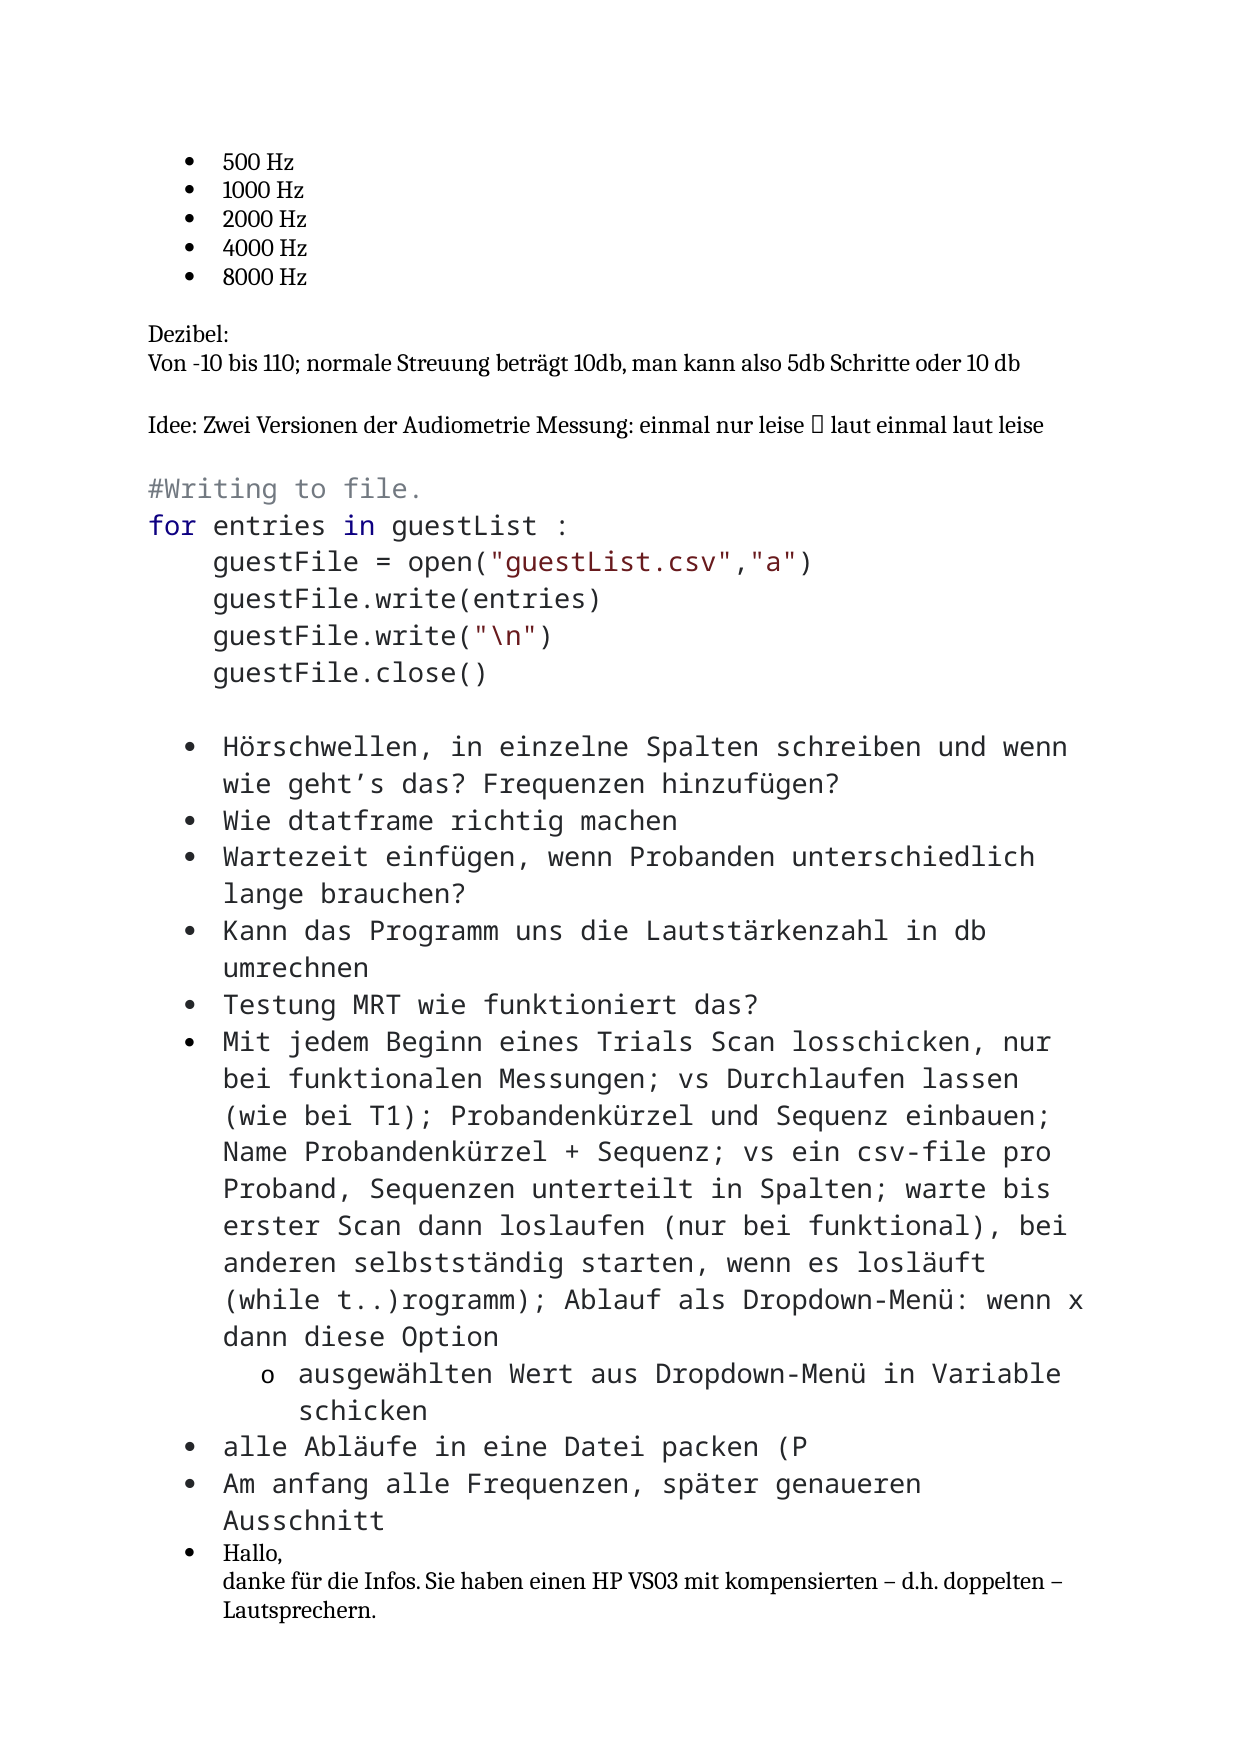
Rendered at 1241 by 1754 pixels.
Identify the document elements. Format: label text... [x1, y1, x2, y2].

text Von -10 bis 110; normale Streuung beträgt 10db, man kann also 5db Schritte oder 10 db [148, 349, 1093, 378]
list Mit jedem Beginn eines Trials Scan losschicken, nur bei funktionalen Messungen; vs Durchlaufen lassen (wie bei T1); Probandenkürzel und Sequenz einbauen; Name Probandenkürzel + Sequenz; vs ein csv-file pro Proband, Sequenzen unterteilt in Spalten; warte bis erster Scan dann loslaufen (nur bei funktional), bei anderen selbstständig starten, wenn es losläuft (while t..)rogramm); Ablauf als Dropdown-Menü: wenn x dann diese Option [185, 1022, 1093, 1354]
list Kann das Programm uns die Lautstärkenzahl in db umrechnen [185, 912, 1093, 985]
list Wie dtatframe richtig machen [185, 801, 1093, 838]
list 500 Hz [185, 148, 1093, 176]
list 8000 Hz [185, 263, 1093, 291]
text #Writing to file. [148, 469, 1093, 506]
list ausgewählten Wert aus Dropdown-Menü in Variable schicken [260, 1354, 1093, 1428]
text guestFile = open("guestList.csv","a") [148, 543, 1093, 580]
text Dezibel: [148, 320, 1093, 349]
list Am anfang alle Frequenzen, später genaueren Ausschnitt [185, 1465, 1093, 1538]
list danke für die Infos. Sie haben einen HP VS03 mit kompensierten – d.h. doppelten – Lautsprechern. [223, 1567, 1093, 1625]
text guestFile.write(entries) [148, 580, 1093, 617]
text guestFile.close() [148, 653, 1093, 690]
list Hallo, [185, 1538, 1093, 1567]
list 4000 Hz [185, 234, 1093, 263]
text guestFile.write("\n") [148, 617, 1093, 653]
list Hörschwellen, in einzelne Spalten schreiben und wenn wie geht’s das? Frequenzen hinzufügen? [185, 727, 1093, 801]
list Testung MRT wie funktioniert das? [185, 985, 1093, 1022]
text Idee: Zwei Versionen der Audiometrie Messung: einmal nur leise  laut einmal laut leise [148, 406, 1093, 440]
list alle Abläufe in eine Datei packen (P [185, 1428, 1093, 1465]
list 2000 Hz [185, 205, 1093, 234]
text for entries in guestList : [148, 506, 1093, 543]
list 1000 Hz [185, 176, 1093, 205]
list Wartezeit einfügen, wenn Probanden unterschiedlich lange brauchen? [185, 838, 1093, 912]
